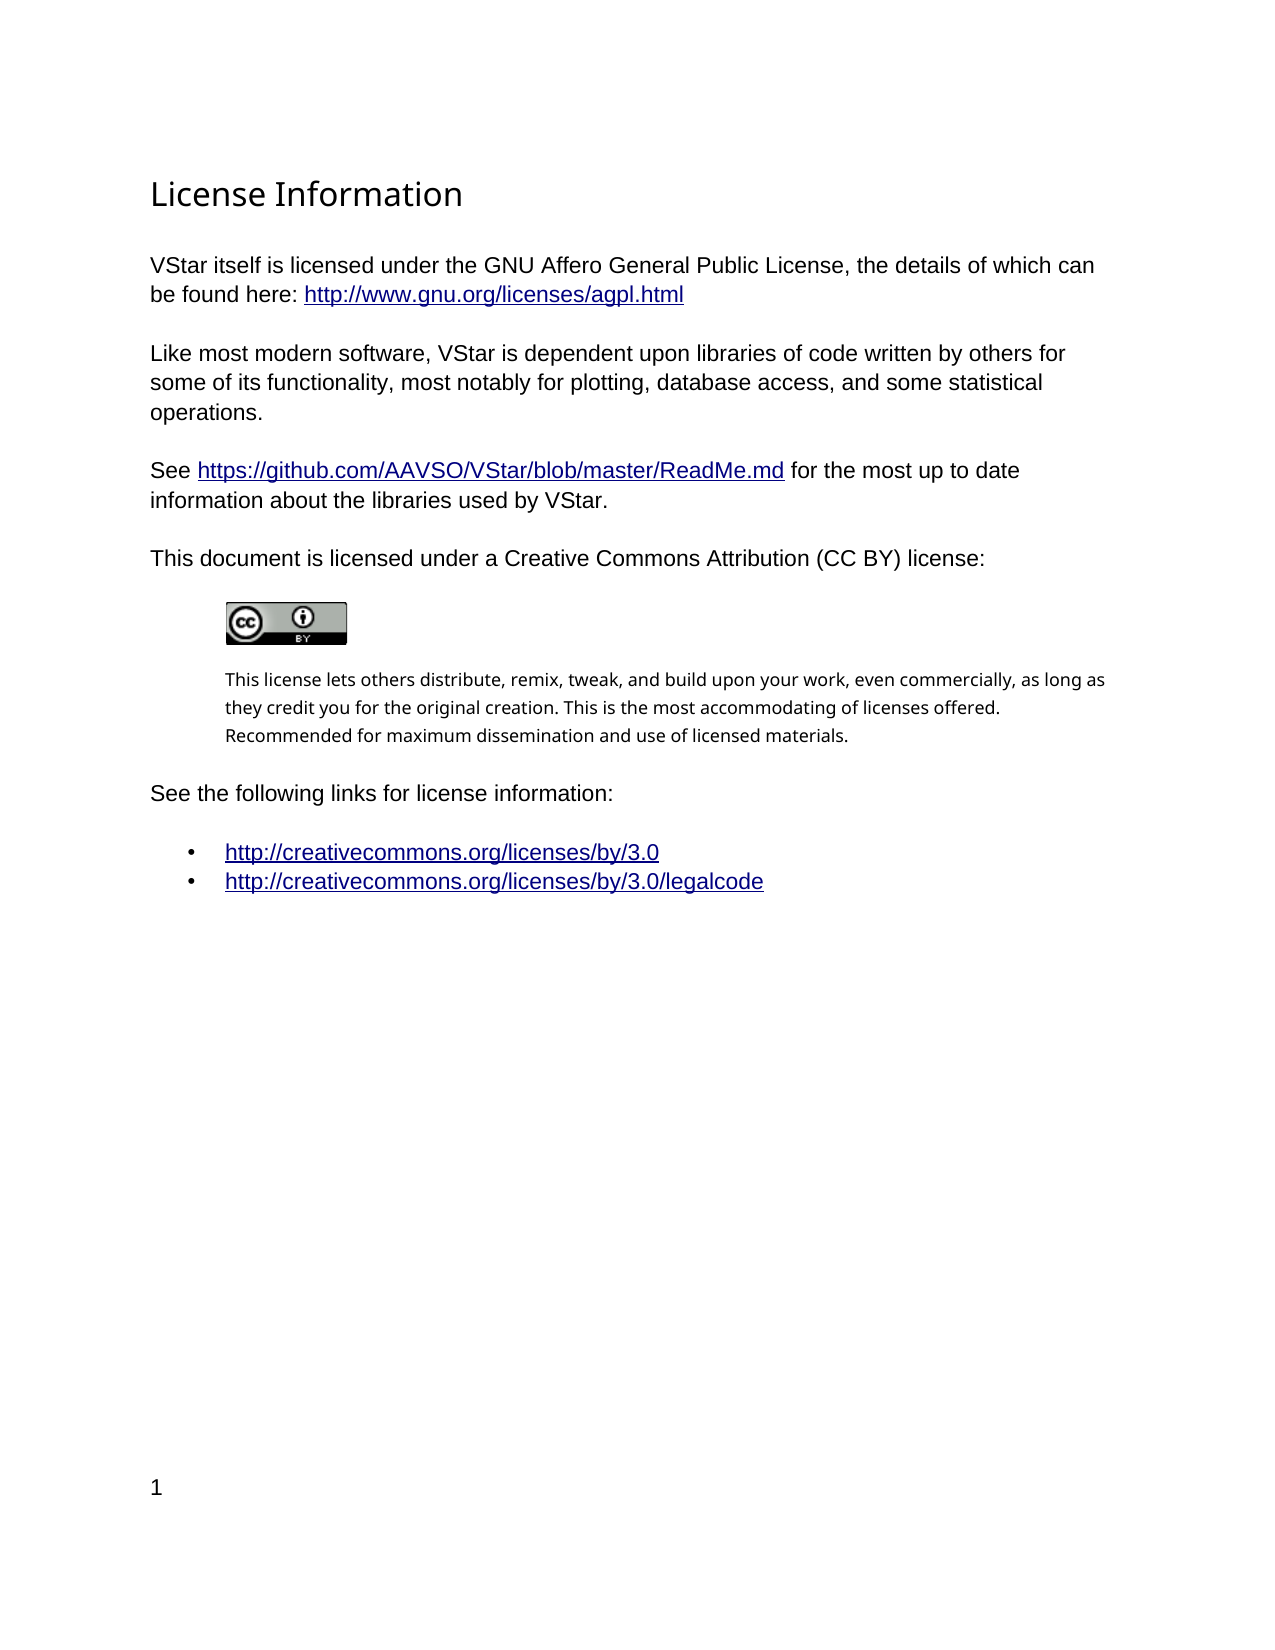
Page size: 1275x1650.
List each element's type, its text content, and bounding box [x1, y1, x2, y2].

text Like most modern software, VStar is dependent upon libraries of code written by others for some of its functionality, most notably for plotting, database access, and some statistical operations. [150, 341, 1125, 425]
text VStar itself is licensed under the GNU Affero General Public License, the details of which can be found here: http://www.gnu.org/licenses/agpl.html [150, 252, 1125, 307]
text This license lets others distribute, remix, tweak, and build upon your work, even commercially, as long as they credit you for the original creation. This is the most accommodating of licenses offered. Recommended for maximum dissemination and use of licensed materials. [225, 667, 1125, 747]
list http://creativecommons.org/licenses/by/3.0 [187, 839, 1125, 865]
picture [226, 602, 348, 645]
text This document is licensed under a Creative Commons Attribution (CC BY) license: [150, 546, 1125, 572]
list http://creativecommons.org/licenses/by/3.0/legalcode [187, 868, 1125, 894]
text See https://github.com/AAVSO/VStar/blob/master/ReadMe.md for the most up to date information about the libraries used by VStar. [150, 458, 1125, 513]
subtitle License Information [150, 171, 1125, 216]
text See the following links for license information: [150, 780, 1125, 806]
